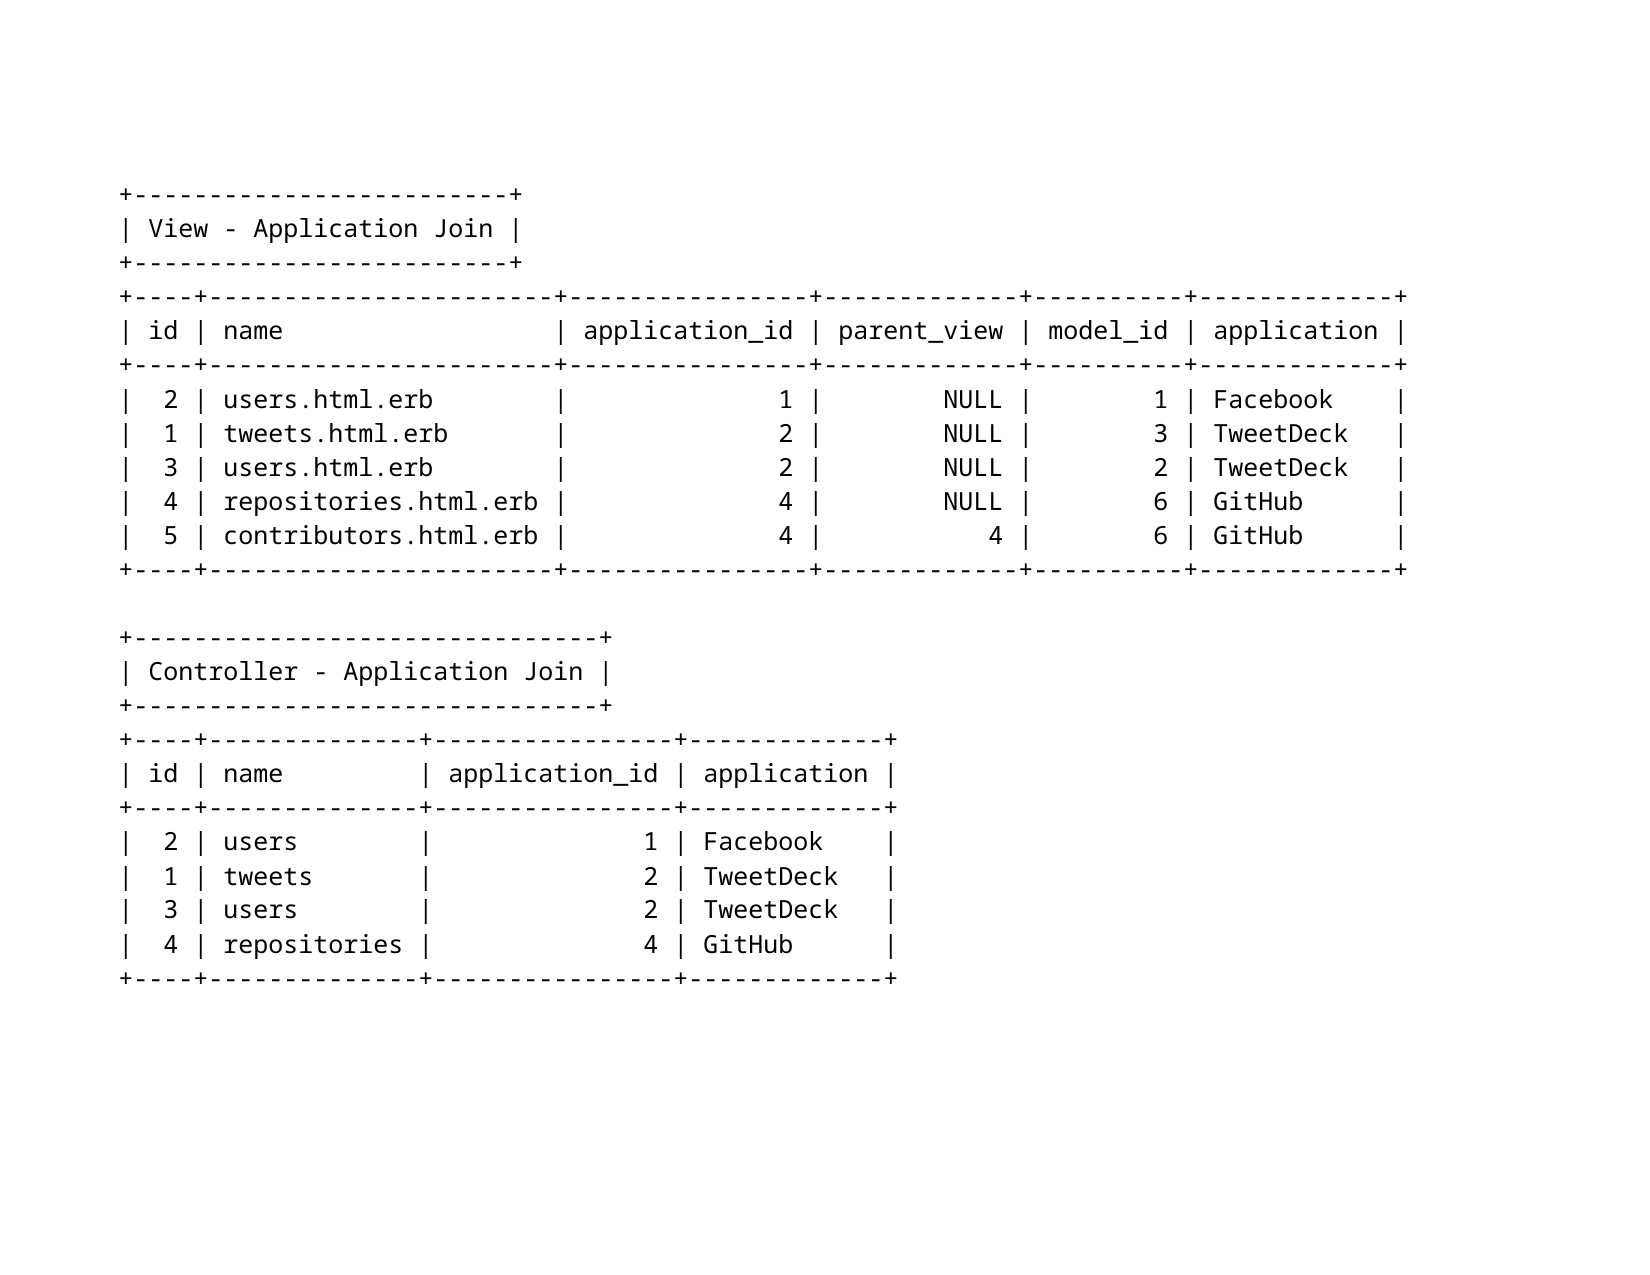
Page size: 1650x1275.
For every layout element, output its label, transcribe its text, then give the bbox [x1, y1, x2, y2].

text +----+-----------------------+----------------+-------------+----------+-------------+ [118, 347, 1532, 381]
text +-------------------------+ [118, 177, 1532, 211]
text | 3 | users | 2 | TweetDeck | [118, 892, 1532, 926]
text +----+--------------+----------------+-------------+ [118, 722, 1532, 756]
text +-------------------------+ [118, 245, 1532, 279]
text | 2 | users | 1 | Facebook | [118, 824, 1532, 858]
text | id | name | application_id | application | [118, 756, 1532, 790]
text +----+--------------+----------------+-------------+ [118, 790, 1532, 824]
text | Controller - Application Join | [118, 654, 1532, 688]
text | View - Application Join | [118, 211, 1532, 245]
text | 2 | users.html.erb | 1 | NULL | 1 | Facebook | [118, 381, 1532, 415]
text | 4 | repositories | 4 | GitHub | [118, 926, 1532, 960]
text | 3 | users.html.erb | 2 | NULL | 2 | TweetDeck | [118, 449, 1532, 483]
text +----+-----------------------+----------------+-------------+----------+-------------+ [118, 279, 1532, 313]
text +-------------------------------+ [118, 688, 1532, 722]
text | id | name | application_id | parent_view | model_id | application | [118, 313, 1532, 347]
text +----+--------------+----------------+-------------+ [118, 960, 1532, 994]
text | 1 | tweets.html.erb | 2 | NULL | 3 | TweetDeck | [118, 415, 1532, 449]
text | 4 | repositories.html.erb | 4 | NULL | 6 | GitHub | [118, 483, 1532, 517]
text +-------------------------------+ [118, 620, 1532, 654]
text | 5 | contributors.html.erb | 4 | 4 | 6 | GitHub | [118, 517, 1532, 552]
text | 1 | tweets | 2 | TweetDeck | [118, 858, 1532, 892]
text +----+-----------------------+----------------+-------------+----------+-------------+ [118, 552, 1532, 620]
